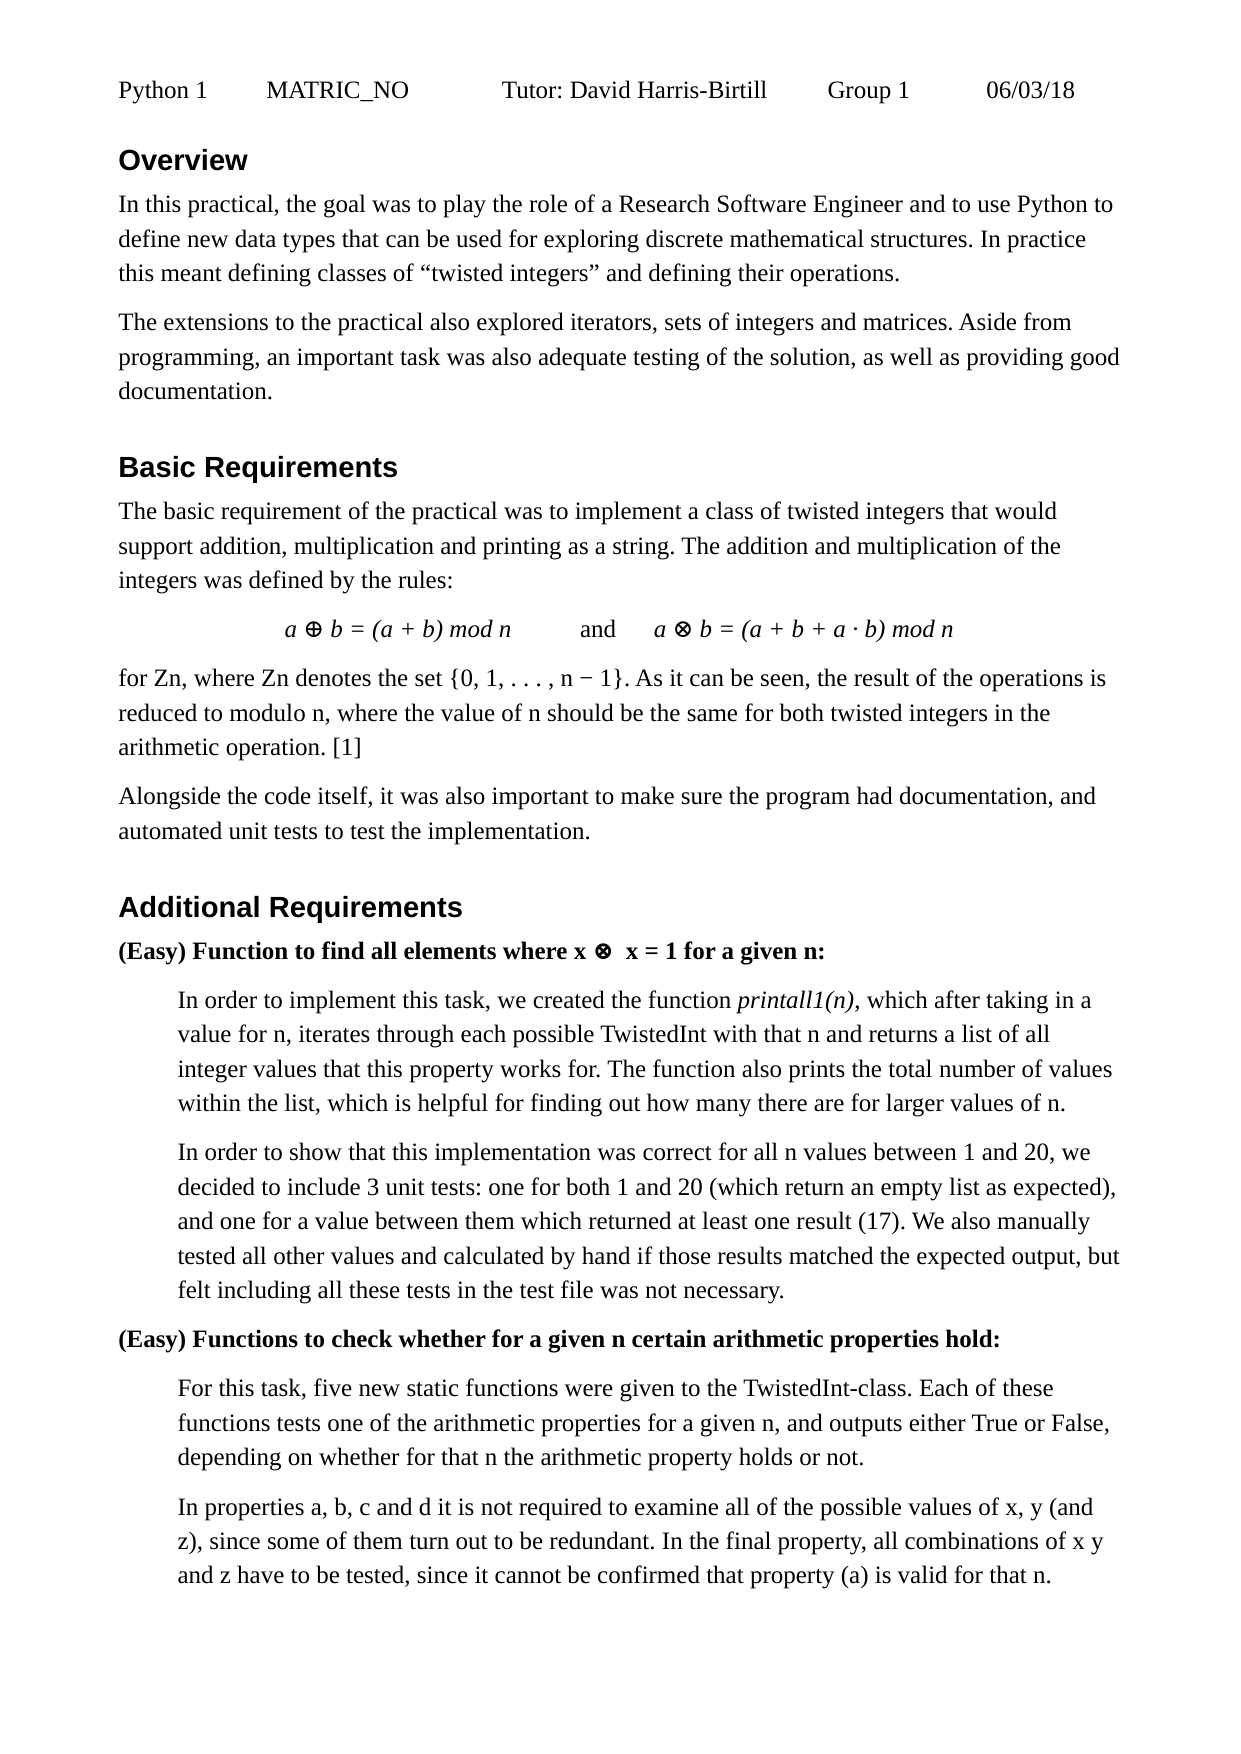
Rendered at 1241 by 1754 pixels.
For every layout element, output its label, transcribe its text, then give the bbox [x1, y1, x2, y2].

text (Easy) Functions to check whether for a given n certain arithmetic properties hold: [118, 1324, 1122, 1353]
text For this task, five new static functions were given to the TwistedInt-class. Each of these functions tests one of the arithmetic properties for a given n, and outputs either True or False, depending on whether for that n the arithmetic property holds or not. [177, 1373, 1122, 1471]
subtitle Additional Requirements [118, 890, 1122, 923]
subtitle Overview [118, 143, 1122, 177]
text The extensions to the practical also explored iterators, sets of integers and matrices. Aside from programming, an important task was also adequate testing of the solution, as well as providing good documentation. [118, 307, 1122, 405]
text In properties a, b, c and d it is not required to examine all of the possible values of x, y (and z), since some of them turn out to be redundant. In the final property, all combinations of x y and z have to be tested, since it cannot be confirmed that property (a) is valid for that n. [177, 1492, 1122, 1589]
text (Easy) Function to find all elements where x ⊗ x = 1 for a given n: [118, 936, 1122, 965]
text In order to show that this implementation was correct for all n values between 1 and 20, we decided to include 3 unit tests: one for both 1 and 20 (which return an empty list as expected), and one for a value between them which returned at least one result (17). We also manually tested all other values and calculated by hand if those results matched the expected output, but felt including all these tests in the test file was not necessary. [177, 1137, 1122, 1304]
text The basic requirement of the practical was to implement a class of twisted integers that would support addition, multiplication and printing as a string. The addition and multiplication of the integers was defined by the rules: [118, 496, 1122, 594]
subtitle Basic Requirements [118, 450, 1122, 484]
text In this practical, the goal was to play the role of a Research Software Engineer and to use Python to define new data types that can be used for exploring discrete mathematical structures. In practice this meant defining classes of “twisted integers” and defining their operations. [118, 189, 1122, 287]
text In order to implement this task, we created the function printall1(n), which after taking in a value for n, iterates through each possible TwistedInt with that n and returns a list of all integer values that this property works for. The function also prints the total number of values within the list, which is helpful for finding out how many there are for larger values of n. [177, 985, 1122, 1117]
text a ⊕ b = (a + b) mod n and a ⊗ b = (a + b + a · b) mod n [118, 614, 1122, 643]
text for Zn, where Zn denotes the set {0, 1, . . . , n − 1}. As it can be seen, the result of the operations is reduced to modulo n, where the value of n should be the same for both twisted integers in the arithmetic operation. [1] [118, 663, 1122, 761]
text Alongside the code itself, it was also important to make sure the program had documentation, and automated unit tests to test the implementation. [118, 781, 1122, 844]
